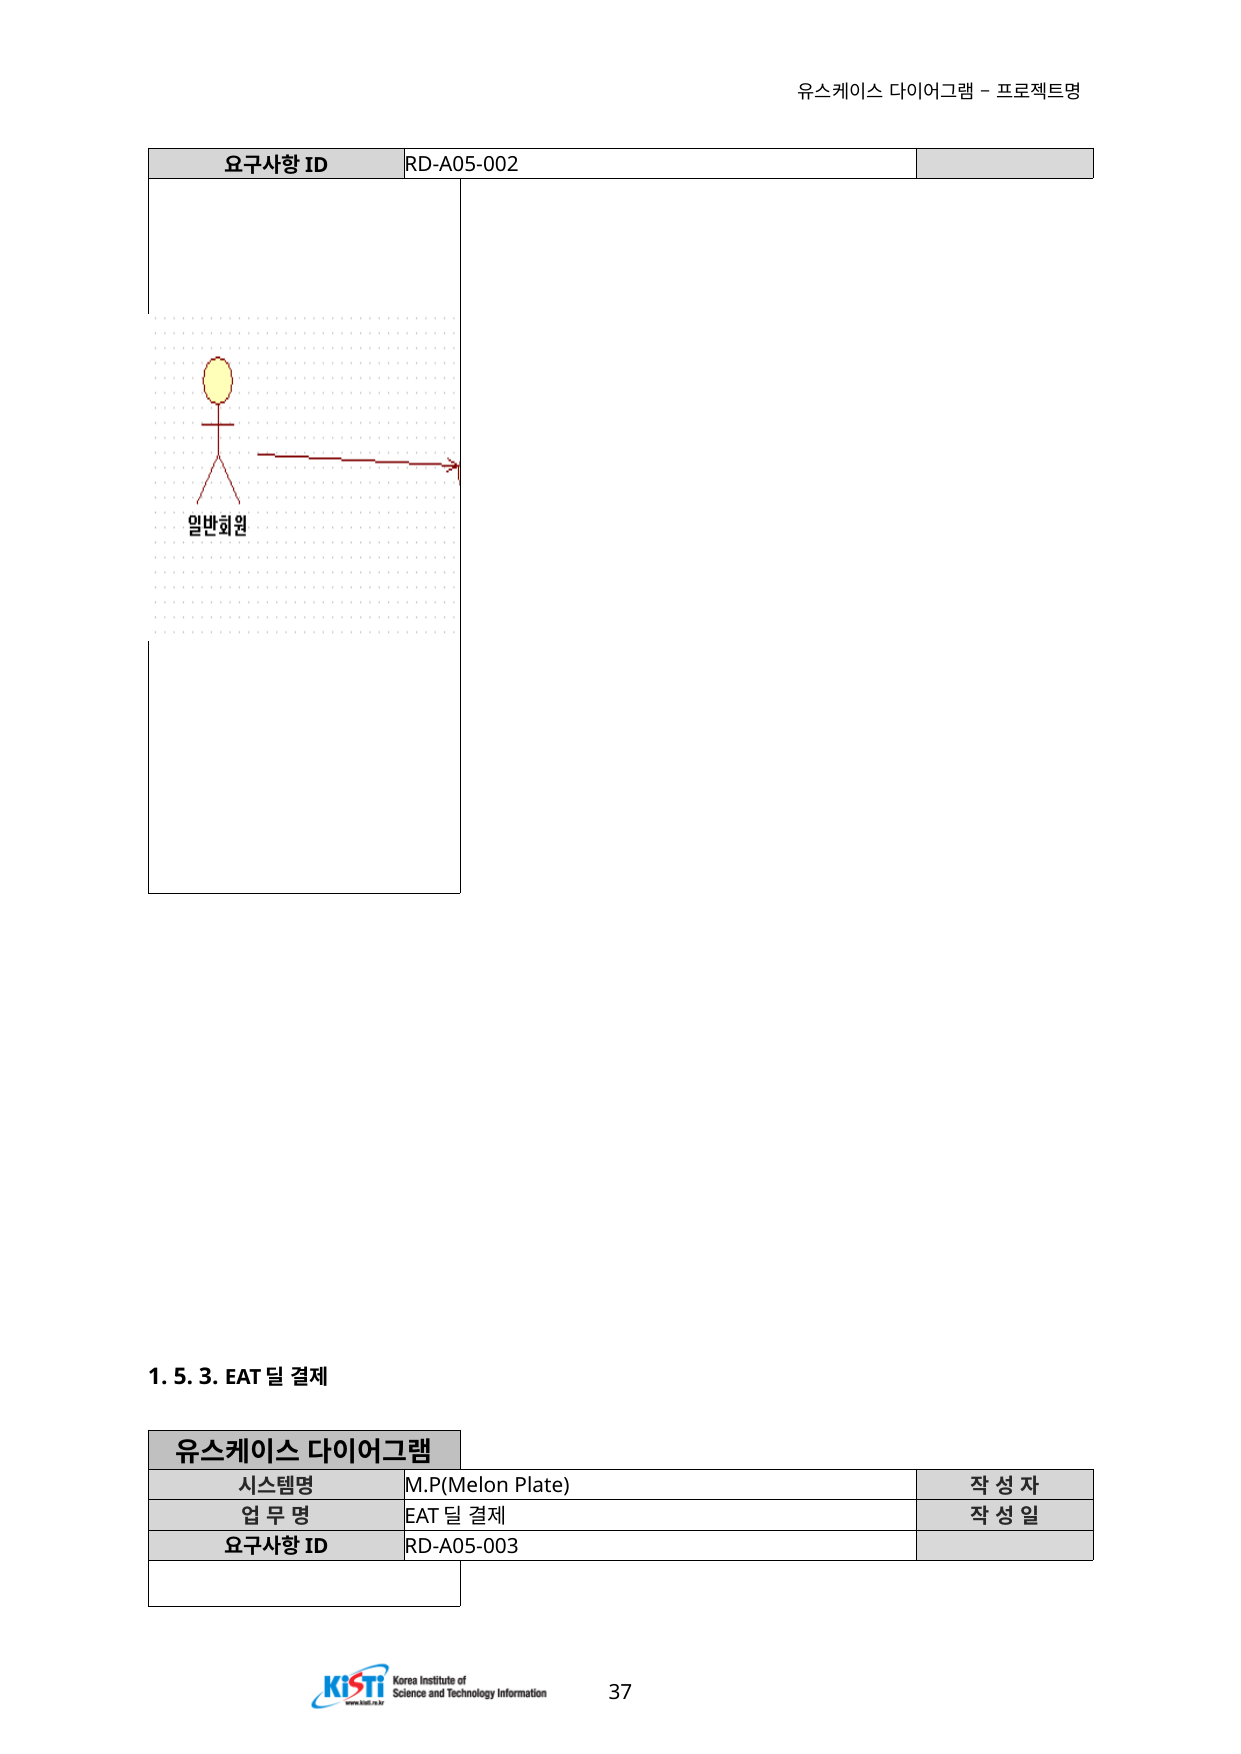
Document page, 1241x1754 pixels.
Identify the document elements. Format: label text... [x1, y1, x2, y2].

table_cell 작 성 자 [917, 1470, 1093, 1499]
table_cell M.P(Melon Plate) [405, 1470, 916, 1499]
table_cell [917, 149, 1093, 178]
table_cell 시스템명 [149, 1470, 404, 1499]
table_cell [149, 179, 460, 314]
table_cell [917, 1531, 1093, 1560]
table_cell EAT딜 결제 [405, 1500, 916, 1530]
picture [148, 314, 460, 641]
table_cell RD-A05-002 [405, 149, 916, 178]
table_cell 요구사항ID [149, 1531, 404, 1560]
title 1. 5. 3. EAT딜 결제 [148, 1354, 1092, 1392]
table_header 유스케이스 다이어그램 [149, 1431, 460, 1469]
table_cell 요구사항ID [149, 149, 404, 178]
table_cell [461, 179, 1093, 893]
table_cell [149, 641, 460, 893]
picture [295, 1657, 558, 1717]
table_cell 업 무 명 [149, 1500, 404, 1530]
table_cell [149, 1561, 460, 1606]
table_header [461, 1430, 1093, 1469]
table_cell RD-A05-003 [405, 1531, 916, 1560]
table_cell 작 성 일 [917, 1500, 1093, 1530]
table_cell [461, 1561, 1093, 1606]
